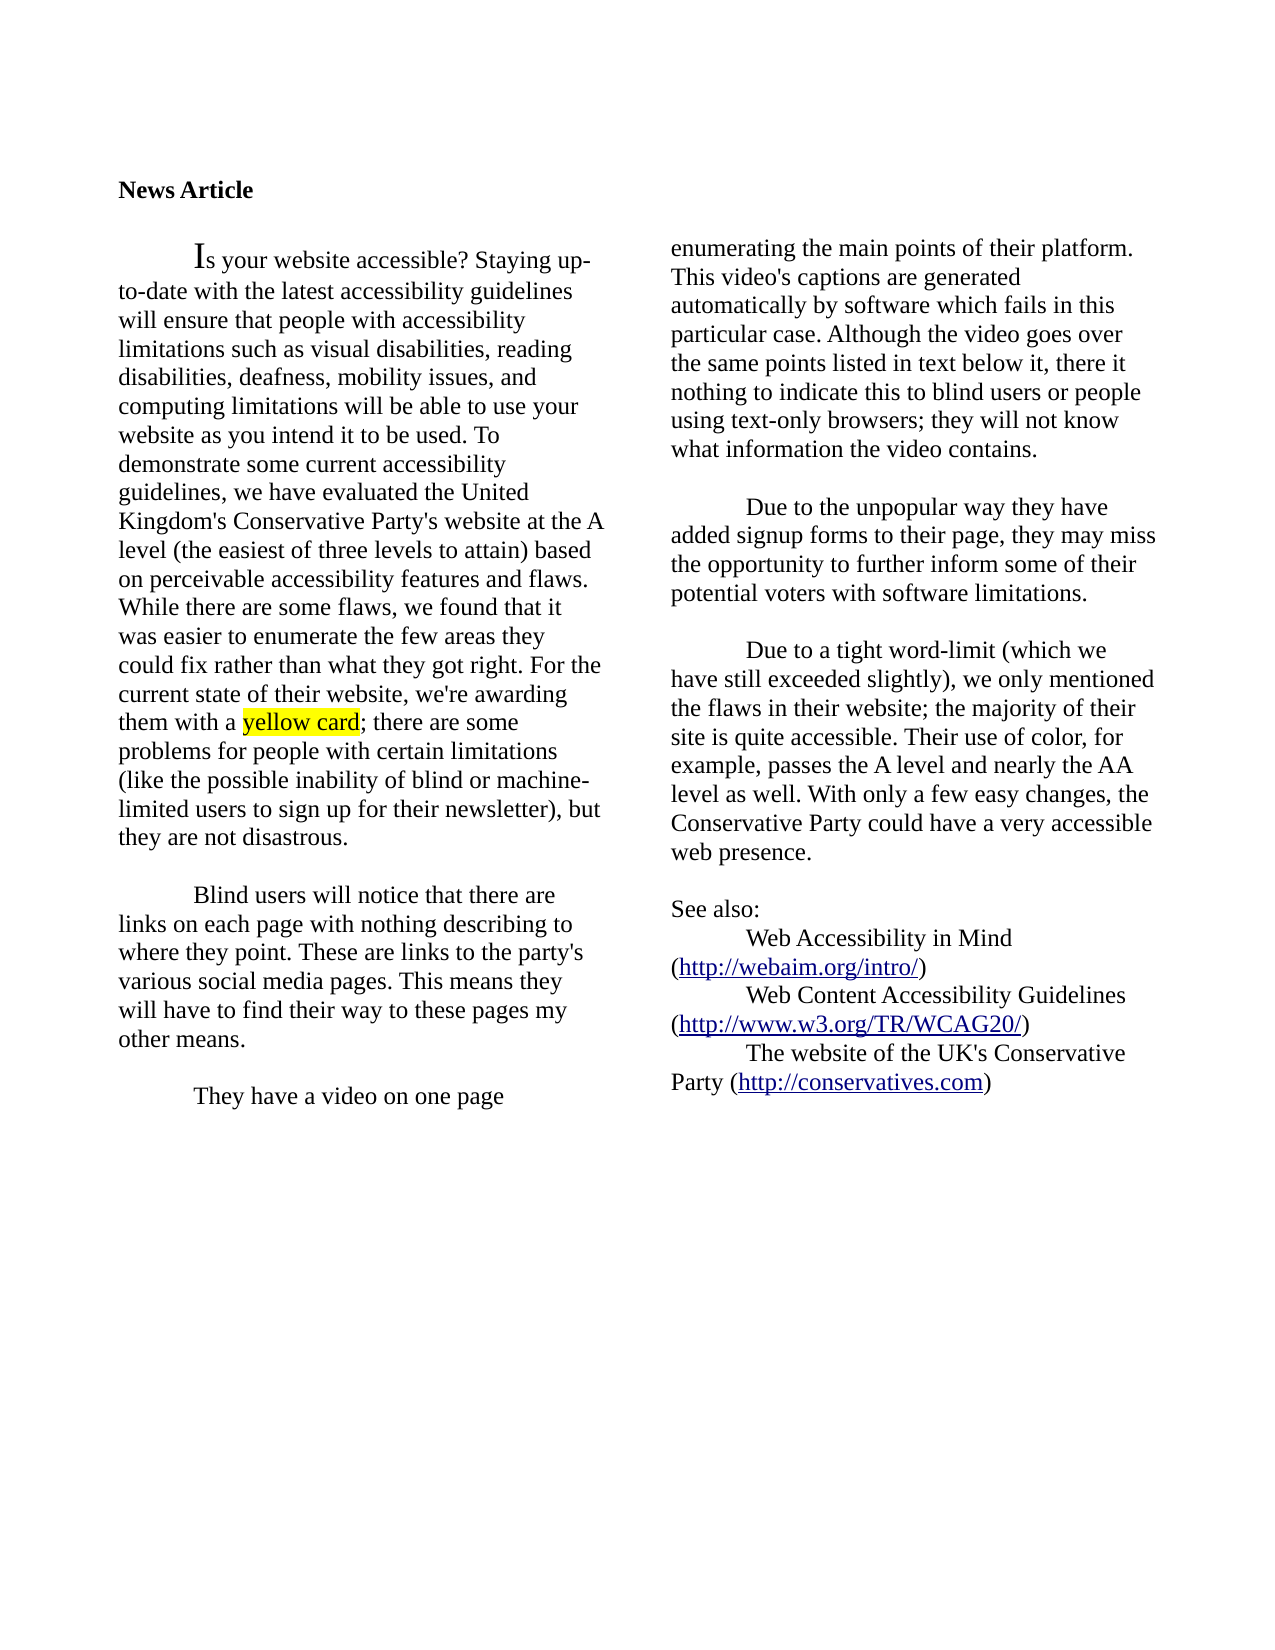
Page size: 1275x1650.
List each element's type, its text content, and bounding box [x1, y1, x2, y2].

text Blind users will notice that there are links on each page with nothing describing to where they point. These are links to the party's various social media pages. This means they will have to find their way to these pages my other means. [118, 880, 605, 1052]
text enumerating the main points of their platform. This video's captions are generated automatically by software which fails in this particular case. Although the video goes over the same points listed in text below it, there it nothing to indicate this to blind users or people using text-only browsers; they will not know what information the video contains. [671, 233, 1157, 463]
text Is your website accessible? Staying up-to-date with the latest accessibility guidelines will ensure that people with accessibility limitations such as visual disabilities, reading disabilities, deafness, mobility issues, and computing limitations will be able to use your website as you intend it to be used. To demonstrate some current accessibility guidelines, we have evaluated the United Kingdom's Conservative Party's website at the A level (the easiest of three levels to attain) based on perceivable accessibility features and flaws. While there are some flaws, we found that it was easier to enumerate the few areas they could fix rather than what they got right. For the current state of their website, we're awarding them with a yellow card; there are some problems for people with certain limitations (like the possible inability of blind or machine-limited users to sign up for their newsletter), but they are not disastrous. [118, 233, 605, 851]
text Due to a tight word-limit (which we have still exceeded slightly), we only mentioned the flaws in their website; the majority of their site is quite accessible. Their use of color, for example, passes the A level and nearly the AA level as well. With only a few easy changes, the Conservative Party could have a very accessible web presence. [671, 636, 1157, 866]
text News Article [118, 176, 1157, 204]
text Web Accessibility in Mind (http://webaim.org/intro/) [671, 923, 1157, 981]
text The website of the UK's Conservative Party (http://conservatives.com) [671, 1038, 1157, 1096]
text Web Content Accessibility Guidelines (http://www.w3.org/TR/WCAG20/) [671, 981, 1157, 1038]
text They have a video on one page [118, 1081, 605, 1110]
text See also: [671, 894, 1157, 923]
text Due to the unpopular way they have added signup forms to their page, they may miss the opportunity to further inform some of their potential voters with software limitations. [671, 492, 1157, 607]
